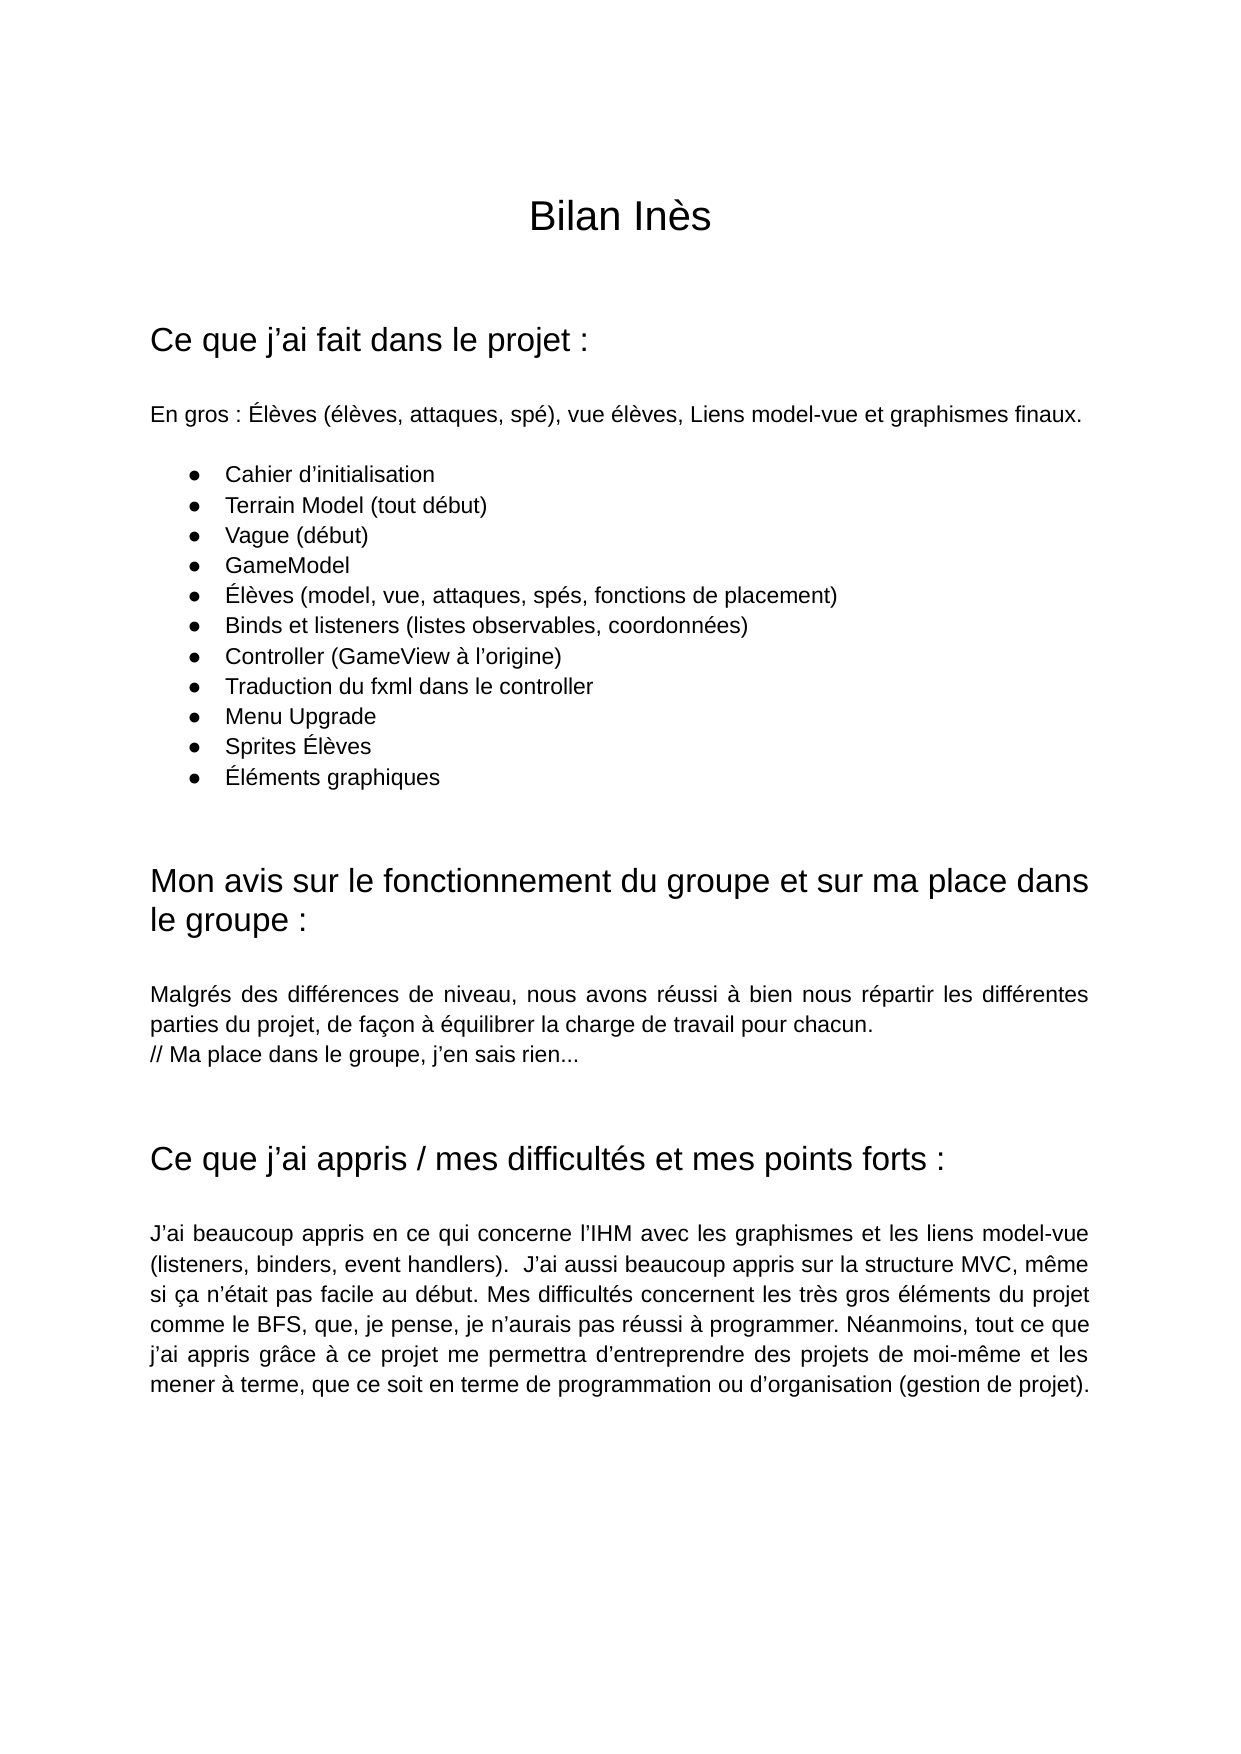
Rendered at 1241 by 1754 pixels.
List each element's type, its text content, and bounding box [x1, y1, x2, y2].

list Binds et listeners (listes observables, coordonnées) [187, 612, 1090, 639]
list Terrain Model (tout début) [187, 492, 1090, 518]
text Malgrés des différences de niveau, nous avons réussi à bien nous répartir les différentes parties du projet, de façon à équilibrer la charge de travail pour chacun. [150, 981, 1090, 1037]
list Vague (début) [187, 522, 1090, 548]
list Cahier d’initialisation [187, 461, 1090, 488]
list Élèves (model, vue, attaques, spés, fonctions de placement) [187, 582, 1090, 608]
text // Ma place dans le groupe, j’en sais rien... [150, 1041, 1090, 1068]
subtitle Ce que j’ai fait dans le projet : [150, 320, 1090, 358]
list GameModel [187, 552, 1090, 578]
list Traduction du fxml dans le controller [187, 673, 1090, 699]
text J’ai beaucoup appris en ce qui concerne l’IHM avec les graphismes et les liens model-vue (listeners, binders, event handlers). J’ai aussi beaucoup appris sur la structure MVC, même si ça n’était pas facile au début. Mes difficultés concernent les très gros éléments du projet comme le BFS, que, je pense, je n’aurais pas réussi à programmer. Néanmoins, tout ce que j’ai appris grâce à ce projet me permettra d’entreprendre des projets de moi-même et les mener à terme, que ce soit en terme de programmation ou d’organisation (gestion de projet). [150, 1220, 1090, 1398]
list Controller (GameView à l’origine) [187, 643, 1090, 669]
subtitle Mon avis sur le fonctionnement du groupe et sur ma place dans le groupe : [150, 861, 1090, 938]
text En gros : Élèves (élèves, attaques, spé), vue élèves, Liens model-vue et graphismes finaux. [150, 401, 1090, 427]
list Menu Upgrade [187, 703, 1090, 729]
subtitle Ce que j’ai appris / mes difficultés et mes points forts : [150, 1139, 1090, 1178]
subtitle Bilan Inès [150, 192, 1090, 239]
list Sprites Élèves [187, 733, 1090, 759]
list Éléments graphiques [187, 763, 1090, 790]
